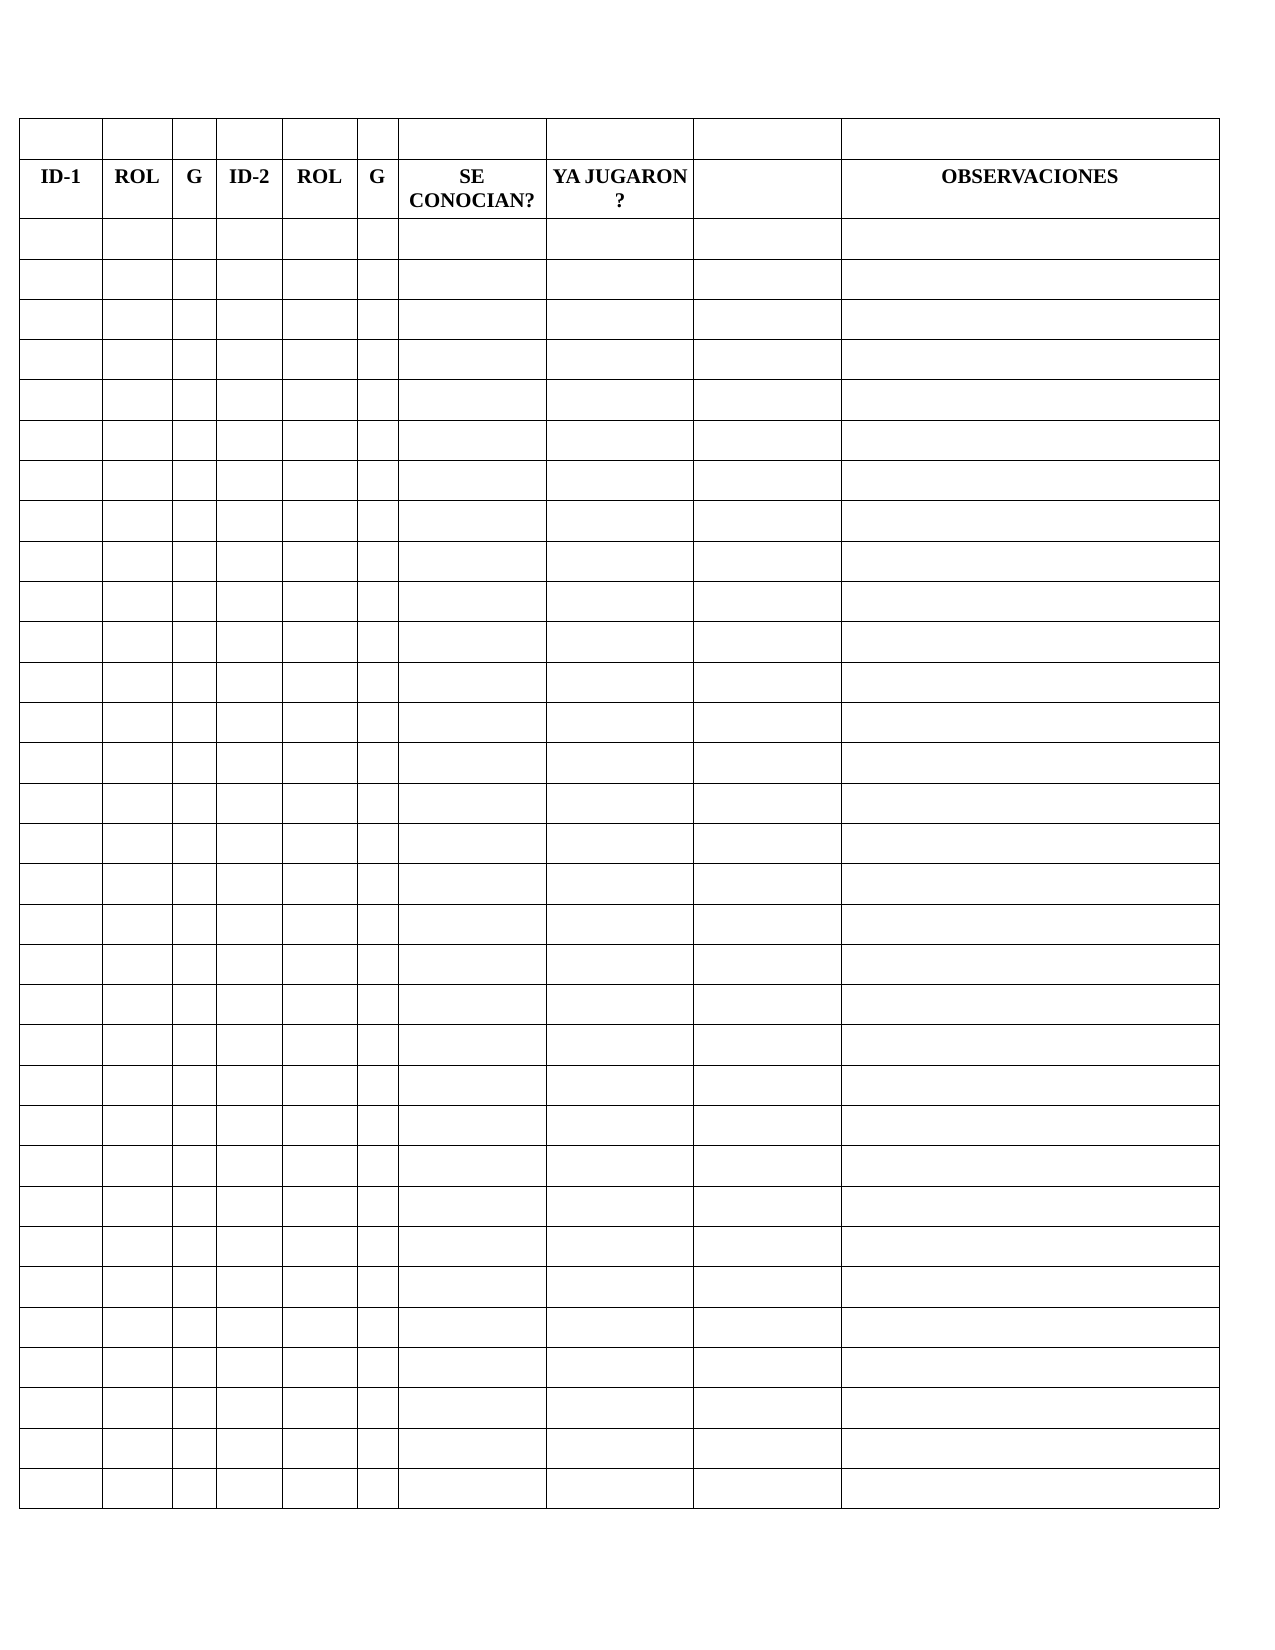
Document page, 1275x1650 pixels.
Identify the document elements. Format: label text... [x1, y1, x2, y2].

table_cell [399, 1227, 546, 1266]
table_cell [283, 1106, 357, 1145]
table_cell [103, 864, 172, 903]
table_cell [694, 1106, 841, 1145]
table_cell [20, 340, 102, 379]
table_cell [217, 542, 282, 581]
table_cell [358, 864, 398, 903]
table_cell [399, 1388, 546, 1427]
table_cell [283, 985, 357, 1024]
table_cell [842, 663, 1219, 702]
table_cell [547, 300, 693, 339]
table_cell [399, 985, 546, 1024]
table_cell [842, 1227, 1219, 1266]
table_cell [20, 784, 102, 823]
table_cell [173, 1388, 216, 1427]
table_cell [173, 1106, 216, 1145]
table_cell [173, 1066, 216, 1105]
table_cell [547, 864, 693, 903]
table_cell [283, 300, 357, 339]
table_cell [173, 260, 216, 299]
table_cell [173, 1308, 216, 1347]
table_cell [173, 905, 216, 944]
table_cell [283, 945, 357, 984]
table_cell [547, 219, 693, 258]
table_cell [283, 864, 357, 903]
table_cell ROL [283, 160, 357, 218]
table_cell [173, 421, 216, 460]
table_cell [283, 824, 357, 863]
table_cell [358, 260, 398, 299]
table_cell [842, 945, 1219, 984]
table_cell [217, 501, 282, 541]
table_cell [399, 380, 546, 420]
table_cell [283, 1187, 357, 1226]
table_cell [399, 1469, 546, 1508]
table_cell [103, 743, 172, 782]
table_cell [842, 119, 1219, 158]
table_cell [20, 1348, 102, 1387]
table_cell [842, 421, 1219, 460]
table_cell [358, 1187, 398, 1226]
table_cell [694, 260, 841, 299]
table_cell [694, 1187, 841, 1226]
table_cell [283, 743, 357, 782]
table_cell [358, 1308, 398, 1347]
table_cell [694, 663, 841, 702]
table_cell [173, 119, 216, 158]
table_cell [103, 1429, 172, 1468]
table_cell [547, 1187, 693, 1226]
table_cell [217, 340, 282, 379]
table_cell [694, 160, 841, 218]
table_cell [103, 1267, 172, 1307]
table_cell [217, 421, 282, 460]
table_cell SE CONOCIAN? [399, 160, 546, 218]
table_cell [358, 622, 398, 662]
table_cell [547, 260, 693, 299]
table_cell [842, 622, 1219, 662]
table_cell [358, 1429, 398, 1468]
table_cell [358, 824, 398, 863]
table_cell [173, 1227, 216, 1266]
table_cell [399, 340, 546, 379]
table_cell G [358, 160, 398, 218]
table_cell [173, 663, 216, 702]
table_cell [217, 380, 282, 420]
table_cell [399, 1106, 546, 1145]
table_cell [399, 945, 546, 984]
table_cell [20, 421, 102, 460]
table_cell [20, 542, 102, 581]
table_cell [842, 703, 1219, 742]
table_cell [399, 119, 546, 158]
table_cell [358, 1066, 398, 1105]
table_cell [694, 824, 841, 863]
table_cell [217, 1267, 282, 1307]
table_cell [842, 1388, 1219, 1427]
table_cell [103, 1388, 172, 1427]
table_cell [217, 1469, 282, 1508]
table_cell [399, 582, 546, 621]
table_cell ID-1 [20, 160, 102, 218]
table_cell [217, 743, 282, 782]
table_cell [694, 1348, 841, 1387]
table_cell [399, 622, 546, 662]
table_cell [547, 743, 693, 782]
table_cell [217, 461, 282, 500]
table_cell [399, 501, 546, 541]
table_cell [20, 1106, 102, 1145]
table_cell [283, 542, 357, 581]
table_cell [217, 300, 282, 339]
table_cell [217, 1388, 282, 1427]
table_cell [173, 1146, 216, 1186]
table_cell [20, 461, 102, 500]
table_cell [842, 1146, 1219, 1186]
table_cell [217, 864, 282, 903]
table_cell [283, 1469, 357, 1508]
table_cell [20, 743, 102, 782]
table_cell [694, 743, 841, 782]
table_cell [547, 945, 693, 984]
table_cell [103, 260, 172, 299]
table_cell [694, 1267, 841, 1307]
table_cell [20, 663, 102, 702]
table_cell [173, 985, 216, 1024]
table_cell [103, 501, 172, 541]
table_cell [103, 945, 172, 984]
table_cell [217, 985, 282, 1024]
table_cell [20, 582, 102, 621]
table_cell [283, 703, 357, 742]
table_cell [20, 1469, 102, 1508]
table_cell [358, 582, 398, 621]
table_cell ROL [103, 160, 172, 218]
table_cell [103, 300, 172, 339]
table_cell [694, 864, 841, 903]
table_cell [20, 1388, 102, 1427]
table_cell [694, 119, 841, 158]
table_cell [547, 622, 693, 662]
table_cell [358, 219, 398, 258]
table_cell [547, 421, 693, 460]
table_cell [547, 784, 693, 823]
table_cell [399, 1187, 546, 1226]
table_cell [103, 380, 172, 420]
table_cell [103, 219, 172, 258]
table_cell [399, 219, 546, 258]
table_cell [283, 421, 357, 460]
table_cell [694, 461, 841, 500]
table_cell [173, 784, 216, 823]
table_cell [842, 743, 1219, 782]
table_cell [283, 1429, 357, 1468]
table_cell [217, 1348, 282, 1387]
table_cell [103, 582, 172, 621]
table_cell [283, 1308, 357, 1347]
table_cell [217, 1227, 282, 1266]
table_cell [173, 1025, 216, 1065]
table_cell [358, 119, 398, 158]
table_cell [217, 1429, 282, 1468]
table_cell [842, 380, 1219, 420]
table_cell [103, 824, 172, 863]
table_cell [842, 1469, 1219, 1508]
table_cell [358, 501, 398, 541]
table_cell [283, 582, 357, 621]
table_cell [283, 340, 357, 379]
table_cell [217, 703, 282, 742]
table_cell [399, 905, 546, 944]
table_cell [842, 1187, 1219, 1226]
table_cell [547, 501, 693, 541]
table_cell [103, 703, 172, 742]
table_cell [547, 1308, 693, 1347]
table_cell [694, 1388, 841, 1427]
table_cell OBSERVACIONES [842, 160, 1219, 218]
table_cell [694, 421, 841, 460]
table_cell [358, 784, 398, 823]
table_cell [547, 703, 693, 742]
table_cell [103, 622, 172, 662]
table_cell [547, 1066, 693, 1105]
table_cell [103, 542, 172, 581]
table_cell [358, 542, 398, 581]
table_cell [842, 824, 1219, 863]
table_cell [217, 260, 282, 299]
table_cell [217, 1308, 282, 1347]
table_cell [399, 1429, 546, 1468]
table_cell [358, 1025, 398, 1065]
table_cell [283, 663, 357, 702]
table_cell [694, 1469, 841, 1508]
table_cell [283, 1388, 357, 1427]
table_cell [173, 1267, 216, 1307]
table_cell [173, 703, 216, 742]
table_cell [358, 421, 398, 460]
table_cell [399, 663, 546, 702]
table_cell YA JUGARON ? [547, 160, 693, 218]
table_cell [547, 1348, 693, 1387]
table_cell [103, 1146, 172, 1186]
table_cell [20, 1187, 102, 1226]
table_cell [694, 542, 841, 581]
table_cell [842, 1429, 1219, 1468]
table_cell [842, 1106, 1219, 1145]
table_cell [399, 461, 546, 500]
table_cell [358, 300, 398, 339]
table_cell [217, 1106, 282, 1145]
table_cell [842, 542, 1219, 581]
table_cell [217, 622, 282, 662]
table_cell [217, 1066, 282, 1105]
table_cell [358, 703, 398, 742]
table_cell [399, 864, 546, 903]
table_cell [694, 1066, 841, 1105]
table_cell [694, 703, 841, 742]
table_cell [399, 824, 546, 863]
table_cell [694, 300, 841, 339]
table_cell [283, 1146, 357, 1186]
table_cell [217, 784, 282, 823]
table_cell [173, 824, 216, 863]
table_cell [694, 905, 841, 944]
table_cell [358, 1388, 398, 1427]
table_cell [358, 1267, 398, 1307]
table_cell [103, 985, 172, 1024]
table_cell [547, 542, 693, 581]
table_cell [283, 622, 357, 662]
table_cell [283, 119, 357, 158]
table_cell [842, 1348, 1219, 1387]
table_cell [694, 945, 841, 984]
table_cell [103, 119, 172, 158]
table_cell [694, 1146, 841, 1186]
table_cell [20, 1267, 102, 1307]
table_cell [173, 743, 216, 782]
table_cell [173, 542, 216, 581]
table_cell [842, 461, 1219, 500]
table_cell [103, 1348, 172, 1387]
table_cell [103, 1469, 172, 1508]
table_cell [173, 461, 216, 500]
table_cell [547, 1267, 693, 1307]
table_cell [103, 784, 172, 823]
table_cell [547, 461, 693, 500]
table_cell [20, 703, 102, 742]
table_cell [173, 622, 216, 662]
table_cell [173, 1469, 216, 1508]
table_cell [173, 300, 216, 339]
table_cell [694, 501, 841, 541]
table_cell [399, 784, 546, 823]
table_cell [547, 582, 693, 621]
table_cell [20, 985, 102, 1024]
table_cell [173, 1348, 216, 1387]
table_cell [173, 1429, 216, 1468]
table_cell [358, 1227, 398, 1266]
table_cell [547, 1429, 693, 1468]
table_cell [694, 380, 841, 420]
table_cell [173, 864, 216, 903]
table_cell [547, 119, 693, 158]
table_cell [547, 1146, 693, 1186]
table_cell [173, 219, 216, 258]
table_cell [173, 945, 216, 984]
table_cell [20, 1227, 102, 1266]
table_cell [103, 1227, 172, 1266]
table_cell [547, 1388, 693, 1427]
table_cell [842, 864, 1219, 903]
table_cell [217, 119, 282, 158]
table_cell [20, 219, 102, 258]
table_cell [842, 1025, 1219, 1065]
table_cell [20, 501, 102, 541]
table_cell [694, 784, 841, 823]
table_cell [283, 1267, 357, 1307]
table_cell [283, 501, 357, 541]
table_cell [358, 985, 398, 1024]
table_cell [399, 1267, 546, 1307]
table_cell [399, 743, 546, 782]
table_cell [694, 582, 841, 621]
table_cell [842, 905, 1219, 944]
table_cell [173, 1187, 216, 1226]
table_cell [103, 905, 172, 944]
table_cell [694, 1025, 841, 1065]
table_cell [217, 1187, 282, 1226]
table_cell [399, 421, 546, 460]
table_cell [399, 1308, 546, 1347]
table_cell [547, 1227, 693, 1266]
table_cell [399, 1146, 546, 1186]
table_cell [283, 1227, 357, 1266]
table_cell [547, 1025, 693, 1065]
table_cell [842, 300, 1219, 339]
table_cell [358, 945, 398, 984]
table_cell [20, 119, 102, 158]
table_cell [20, 1308, 102, 1347]
table_cell [399, 1025, 546, 1065]
table_cell [547, 340, 693, 379]
table_cell [103, 1308, 172, 1347]
table_cell [173, 501, 216, 541]
table_cell [283, 260, 357, 299]
table_cell [547, 824, 693, 863]
table_cell [103, 663, 172, 702]
table_cell G [173, 160, 216, 218]
table_cell [547, 985, 693, 1024]
table_cell [399, 1348, 546, 1387]
table_cell [20, 945, 102, 984]
table_cell [217, 582, 282, 621]
table_cell [20, 905, 102, 944]
table_cell [20, 300, 102, 339]
table_cell [694, 1308, 841, 1347]
table_cell [20, 1146, 102, 1186]
table_cell [842, 1267, 1219, 1307]
table_cell [283, 461, 357, 500]
table_cell [173, 380, 216, 420]
table_cell [103, 1066, 172, 1105]
table_cell [283, 1066, 357, 1105]
table_cell [358, 663, 398, 702]
table_cell [842, 985, 1219, 1024]
table_cell [399, 300, 546, 339]
table_cell [694, 340, 841, 379]
table_cell [842, 260, 1219, 299]
table_cell [358, 1106, 398, 1145]
table_cell [399, 703, 546, 742]
table_cell [217, 824, 282, 863]
table_cell [283, 1025, 357, 1065]
table_cell [283, 784, 357, 823]
table_cell [694, 1429, 841, 1468]
table_cell [103, 1106, 172, 1145]
table_cell [358, 340, 398, 379]
table_cell [399, 542, 546, 581]
table_cell ID-2 [217, 160, 282, 218]
table_cell [842, 582, 1219, 621]
table_cell [547, 380, 693, 420]
table_cell [283, 219, 357, 258]
table_cell [358, 1469, 398, 1508]
table_cell [694, 219, 841, 258]
table_cell [173, 582, 216, 621]
table_cell [173, 340, 216, 379]
table_cell [103, 461, 172, 500]
table_cell [842, 501, 1219, 541]
table_cell [20, 824, 102, 863]
table_cell [842, 784, 1219, 823]
table_cell [694, 622, 841, 662]
table_cell [20, 1429, 102, 1468]
table_cell [283, 1348, 357, 1387]
table_cell [842, 340, 1219, 379]
table_cell [358, 461, 398, 500]
table_cell [694, 1227, 841, 1266]
table_cell [399, 260, 546, 299]
table_cell [103, 421, 172, 460]
table_cell [217, 945, 282, 984]
table_cell [20, 1066, 102, 1105]
table_cell [547, 1106, 693, 1145]
table_cell [547, 1469, 693, 1508]
table_cell [358, 743, 398, 782]
table_cell [842, 1066, 1219, 1105]
table_cell [399, 1066, 546, 1105]
table_cell [103, 340, 172, 379]
table_cell [20, 864, 102, 903]
table_cell [20, 260, 102, 299]
table_cell [103, 1187, 172, 1226]
table_cell [547, 905, 693, 944]
table_cell [694, 985, 841, 1024]
table_cell [283, 380, 357, 420]
table_cell [842, 1308, 1219, 1347]
table_cell [358, 905, 398, 944]
table_cell [217, 1025, 282, 1065]
table_cell [217, 663, 282, 702]
table_cell [217, 905, 282, 944]
table_cell [358, 1146, 398, 1186]
table_cell [358, 1348, 398, 1387]
table_cell [283, 905, 357, 944]
table_cell [20, 1025, 102, 1065]
table_cell [842, 219, 1219, 258]
table_cell [20, 380, 102, 420]
table_cell [20, 622, 102, 662]
table_cell [358, 380, 398, 420]
table_cell [547, 663, 693, 702]
table_cell [103, 1025, 172, 1065]
table_cell [217, 1146, 282, 1186]
table_cell [217, 219, 282, 258]
